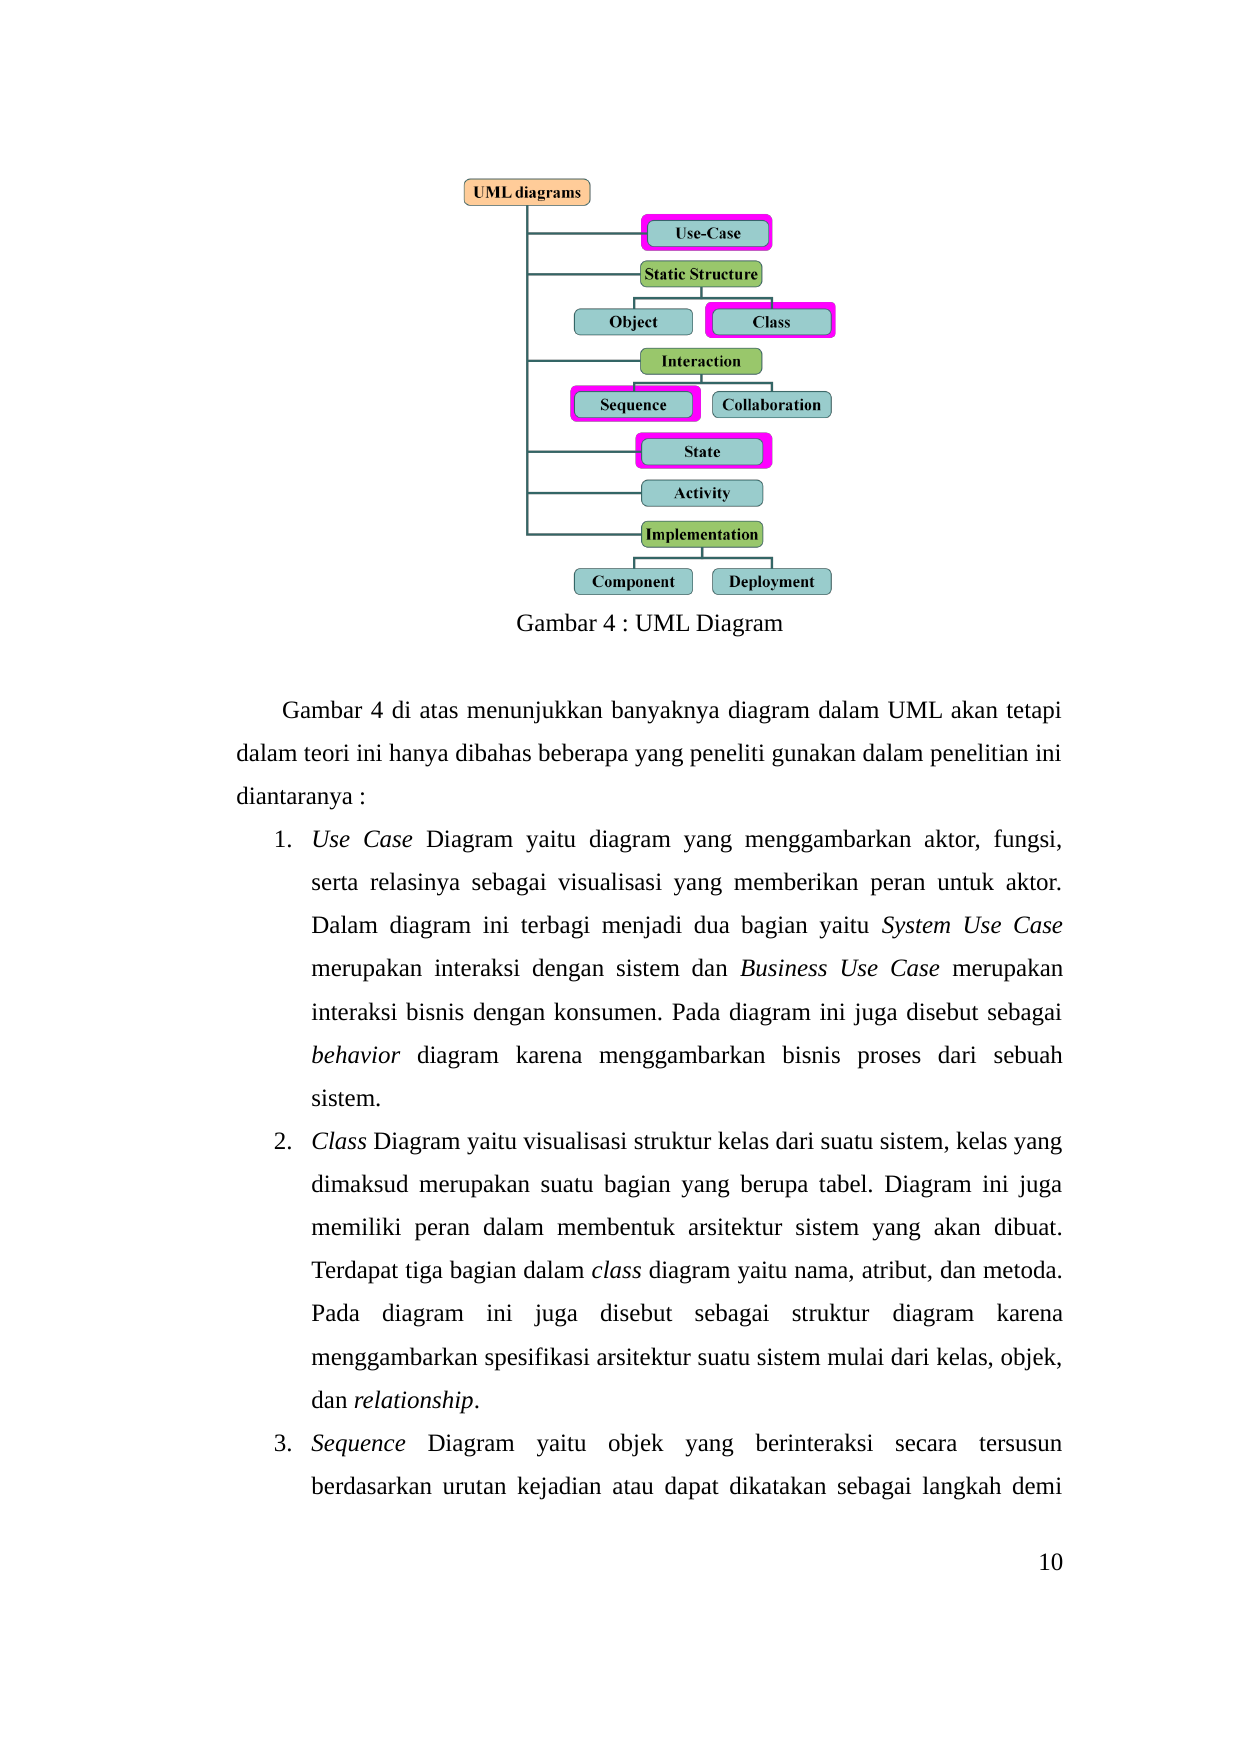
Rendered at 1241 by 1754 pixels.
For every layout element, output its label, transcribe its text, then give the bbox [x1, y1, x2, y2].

list Sequence Diagram yaitu objek yang berinteraksi secara tersusun berdasarkan urutan kejadian atau dapat dikatakan sebagai langkah demi [274, 1428, 1063, 1500]
list Use Case Diagram yaitu diagram yang menggambarkan aktor, fungsi, serta relasinya sebagai visualisasi yang memberikan peran untuk aktor. Dalam diagram ini terbagi menjadi dua bagian yaitu System Use Case merupakan interaksi dengan sistem dan Business Use Case merupakan interaksi bisnis dengan konsumen. Pada diagram ini juga disebut sebagai behavior diagram karena menggambarkan bisnis proses dari sebuah sistem. [274, 824, 1063, 1112]
text Gambar 4 di atas menunjukkan banyaknya diagram dalam UML akan tetapi dalam teori ini hanya dibahas beberapa yang peneliti gunakan dalam penelitian ini diantaranya : [236, 695, 1063, 810]
picture [463, 177, 836, 595]
text Gambar 4 : UML Diagram [236, 608, 1063, 637]
list Class Diagram yaitu visualisasi struktur kelas dari suatu sistem, kelas yang dimaksud merupakan suatu bagian yang berupa tabel. Diagram ini juga memiliki peran dalam membentuk arsitektur sistem yang akan dibuat. Terdapat tiga bagian dalam class diagram yaitu nama, atribut, dan metoda. Pada diagram ini juga disebut sebagai struktur diagram karena menggambarkan spesifikasi arsitektur suatu sistem mulai dari kelas, objek, dan relationship. [274, 1126, 1063, 1413]
